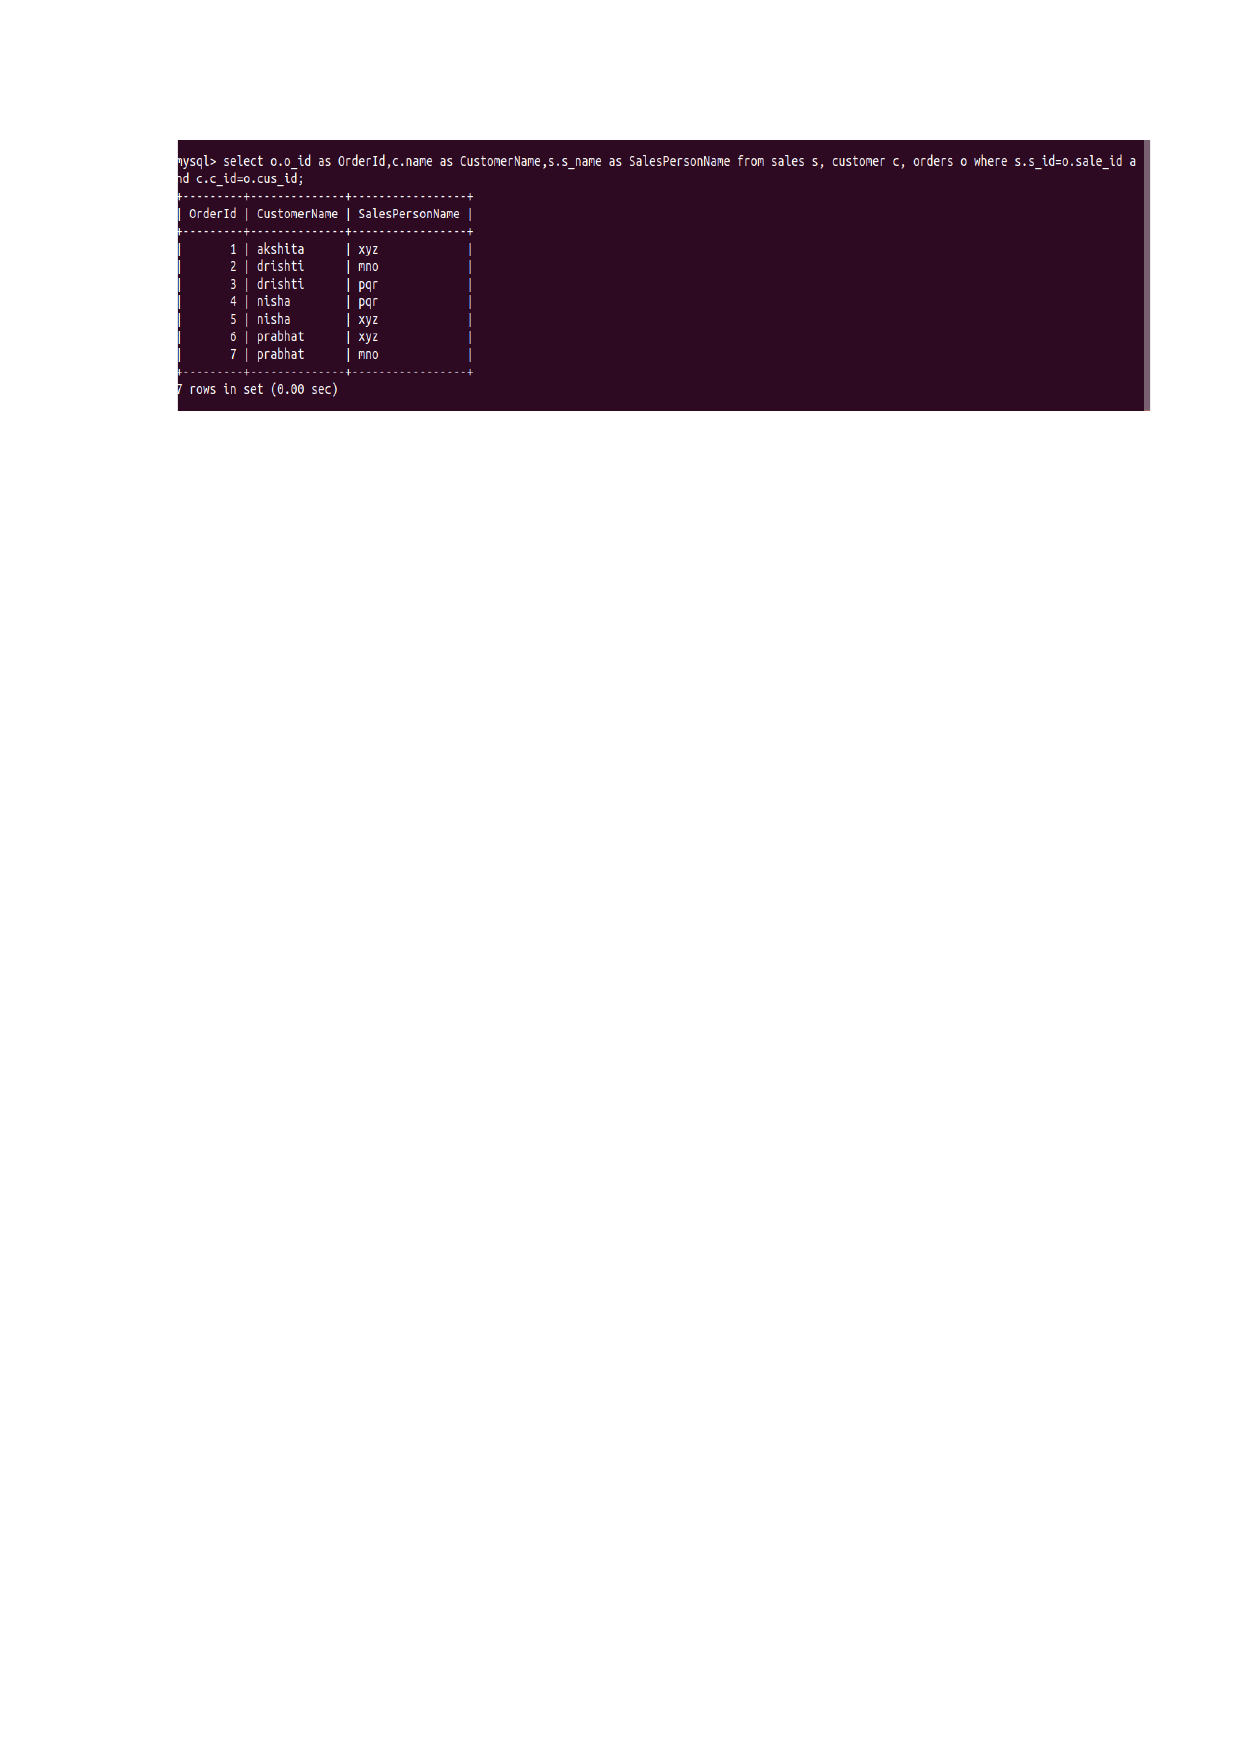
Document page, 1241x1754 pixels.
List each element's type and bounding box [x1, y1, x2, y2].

picture [177, 140, 1150, 411]
